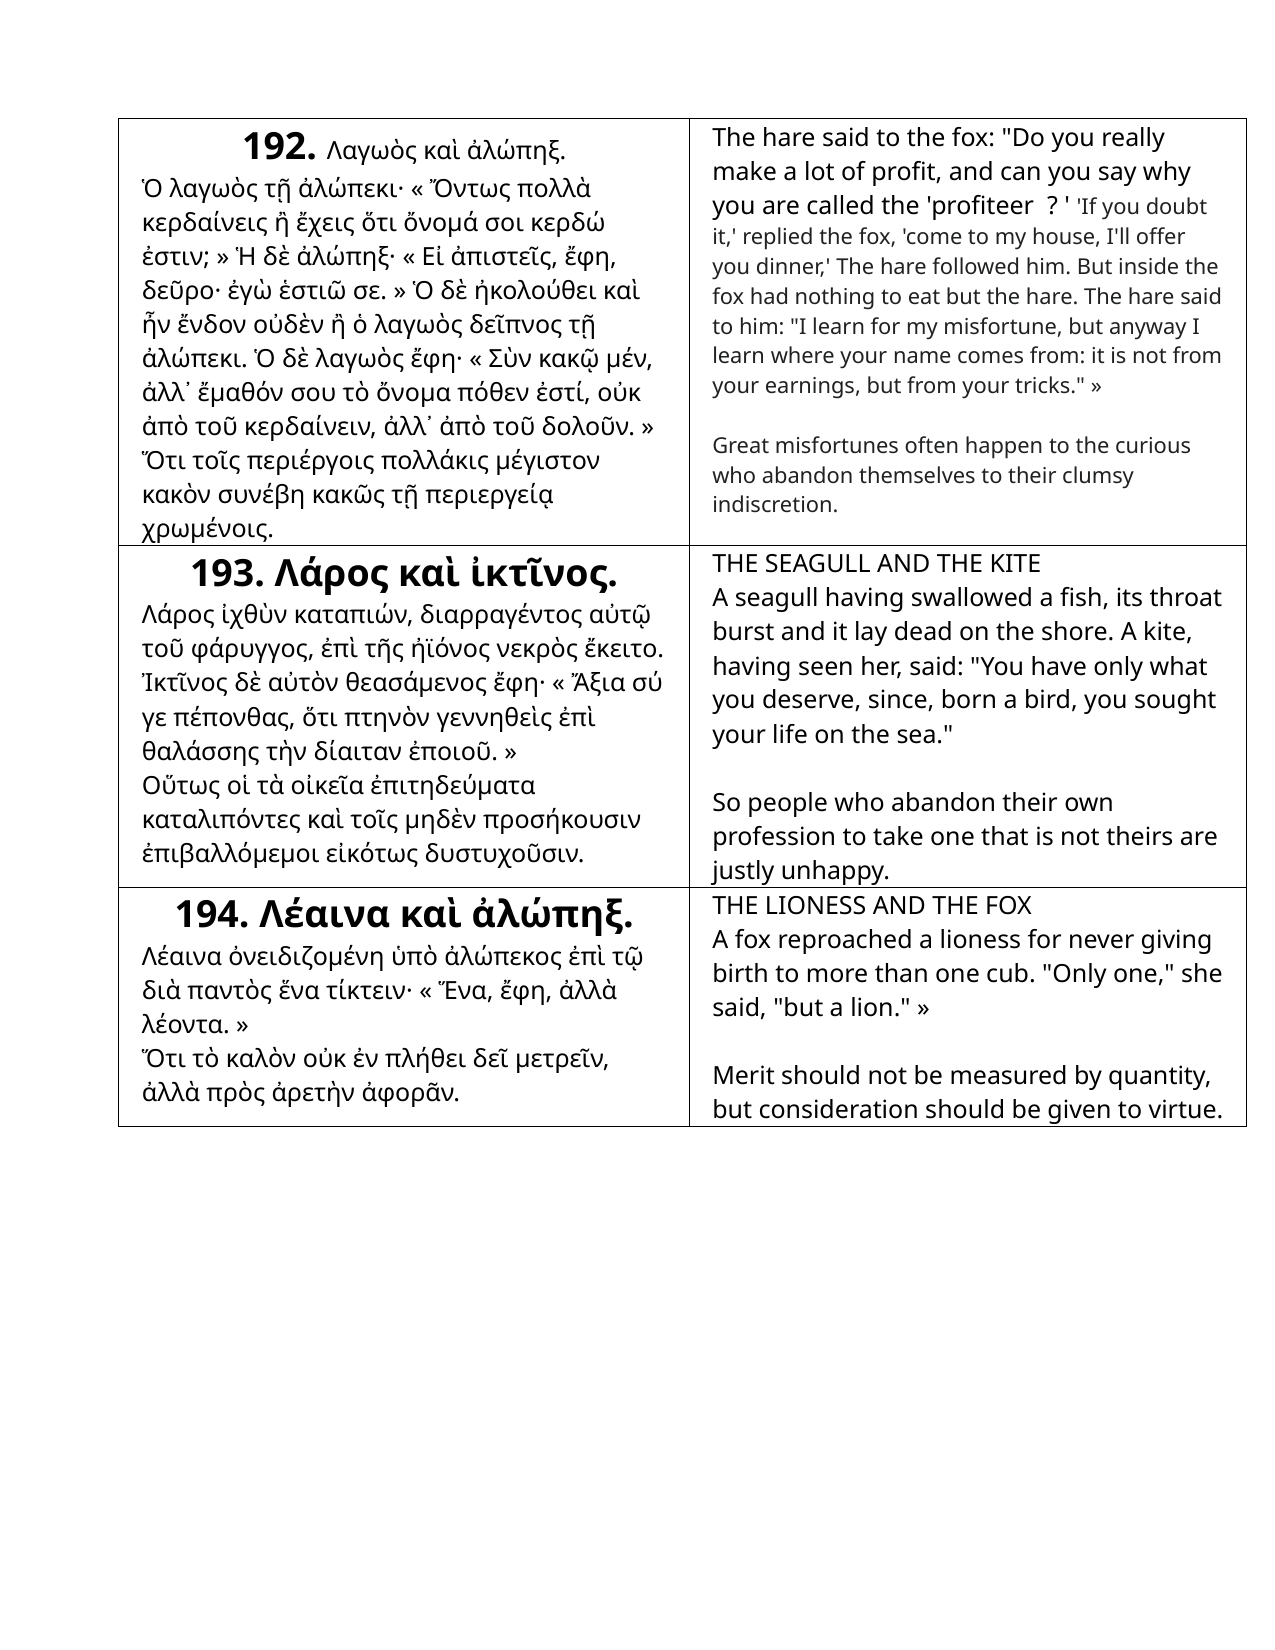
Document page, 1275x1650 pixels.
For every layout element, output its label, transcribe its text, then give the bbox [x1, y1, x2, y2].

table_cell 192. Λαγωὸς καὶ ἀλώπηξ. Ὁ λαγωὸς τῇ ἀλώπεκι· « Ὄντως πολλὰ κερδαίνεις ἢ ἔχεις ὅτι ὄνομά σοι κερδώ ἐστιν; » Ἡ δὲ ἀλώπηξ· « Εἰ ἀπιστεῖς, ἔφη, δεῦρο· ἐγὼ ἑστιῶ σε. » Ὁ δὲ ἠκολούθει καὶ ἦν ἔνδον οὐδὲν ἢ ὁ λαγωὸς δεῖπνος τῇ ἀλώπεκι. Ὁ δὲ λαγωὸς ἔφη· « Σὺν κακῷ μέν, ἀλλ᾿ ἔμαθόν σου τὸ ὄνομα πόθεν ἐστί, οὐκ ἀπὸ τοῦ κερδαίνειν, ἀλλ᾿ ἀπὸ τοῦ δολοῦν. » Ὅτι τοῖς περιέργοις πολλάκις μέγιστον κακὸν συνέβη κακῶς τῇ περιεργείᾳ χρωμένοις. [119, 119, 689, 545]
table_cell 194. Λέαινα καὶ ἀλώπηξ. Λέαινα ὀνειδιζομένη ὑπὸ ἀλώπεκος ἐπὶ τῷ διὰ παντὸς ἕνα τίκτειν· « Ἕνα, ἔφη, ἀλλὰ λέοντα. » Ὅτι τὸ καλὸν οὐκ ἐν πλήθει δεῖ μετρεῖν, ἀλλὰ πρὸς ἀρετὴν ἀφορᾶν. [119, 888, 689, 1126]
table_cell THE SEAGULL AND THE KITE A seagull having swallowed a fish, its throat burst and it lay dead on the shore. A kite, having seen her, said: "You have only what you deserve, since, born a bird, you sought your life on the sea." So people who abandon their own profession to take one that is not theirs are justly unhappy. [690, 546, 1246, 887]
table_cell The hare said to the fox: "Do you really make a lot of profit, and can you say why you are called the 'profiteer ? ' 'If you doubt it,' replied the fox, 'come to my house, I'll offer you dinner,' The hare followed him. But inside the fox had nothing to eat but the hare. The hare said to him: "I learn for my misfortune, but anyway I learn where your name comes from: it is not from your earnings, but from your tricks." » Great misfortunes often happen to the curious who abandon themselves to their clumsy indiscretion. [690, 119, 1246, 545]
table_cell 193. Λάρος καὶ ἰκτῖνος. Λάρος ἰχθὺν καταπιών, διαρραγέντος αὐτῷ τοῦ φάρυγγος, ἐπὶ τῆς ἠϊόνος νεκρὸς ἔκειτο. Ἰκτῖνος δὲ αὐτὸν θεασάμενος ἔφη· « Ἄξια σύ γε πέπονθας, ὅτι πτηνὸν γεννηθεὶς ἐπὶ θαλάσσης τὴν δίαιταν ἐποιοῦ. » Οὕτως οἱ τὰ οἰκεῖα ἐπιτηδεύματα καταλιπόντες καὶ τοῖς μηδὲν προσήκουσιν ἐπιβαλλόμεμοι εἰκότως δυστυχοῦσιν. [119, 546, 689, 887]
table_cell THE LIONESS AND THE FOX A fox reproached a lioness for never giving birth to more than one cub. "Only one," she said, "but a lion." » Merit should not be measured by quantity, but consideration should be given to virtue. [690, 888, 1246, 1126]
